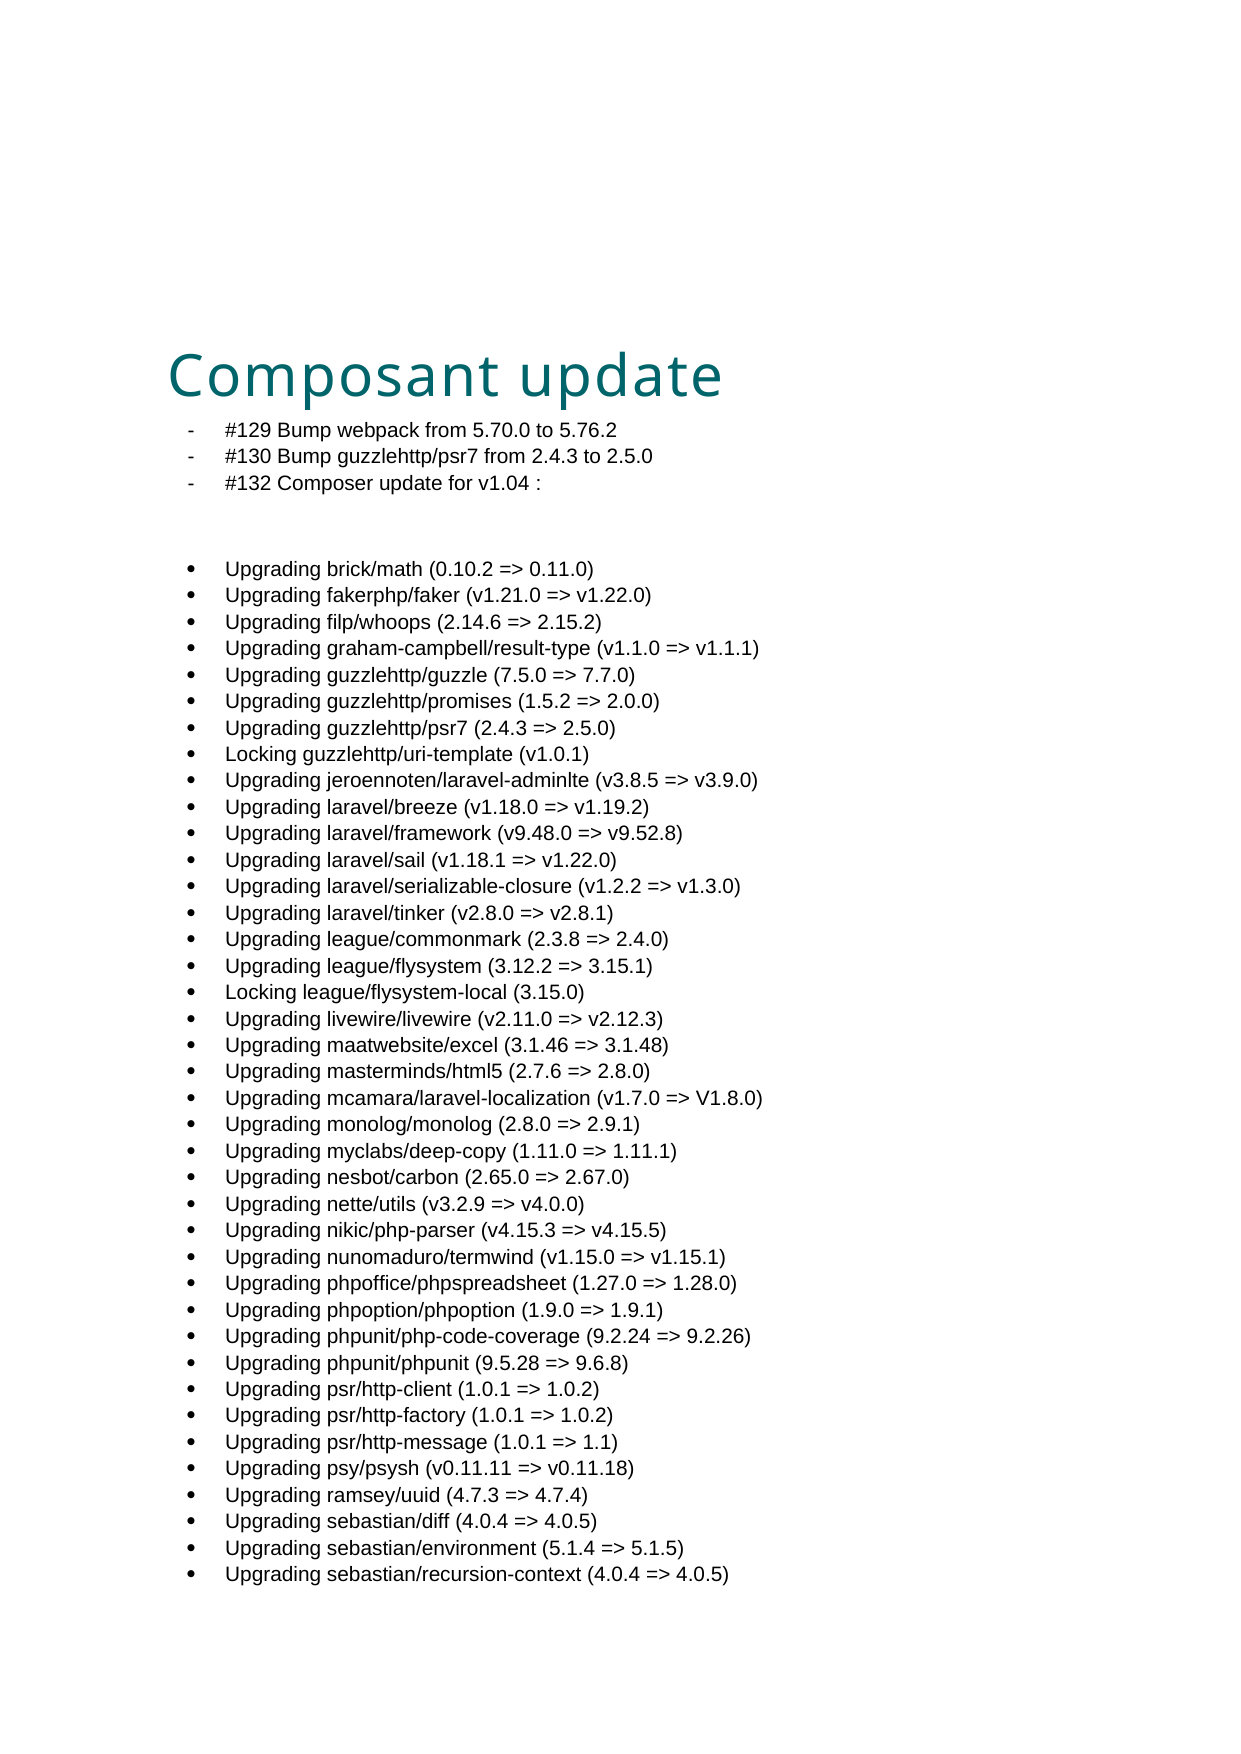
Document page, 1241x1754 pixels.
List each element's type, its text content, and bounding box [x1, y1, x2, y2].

list Upgrading laravel/framework (v9.48.0 => v9.52.8) [187, 821, 1090, 845]
list Upgrading psr/http-message (1.0.1 => 1.1) [187, 1430, 1090, 1454]
list Upgrading psy/psysh (v0.11.11 => v0.11.18) [187, 1456, 1090, 1480]
list Upgrading sebastian/recursion-context (4.0.4 => 4.0.5) [187, 1562, 1090, 1586]
list Upgrading nunomaduro/termwind (v1.15.0 => v1.15.1) [187, 1244, 1090, 1268]
list Upgrading ramsey/uuid (4.7.3 => 4.7.4) [187, 1483, 1090, 1507]
list Locking league/flysystem-local (3.15.0) [187, 980, 1090, 1004]
list Upgrading laravel/breeze (v1.18.0 => v1.19.2) [187, 795, 1090, 819]
list Upgrading phpoption/phpoption (1.9.0 => 1.9.1) [187, 1297, 1090, 1321]
list Upgrading phpunit/php-code-coverage (9.2.24 => 9.2.26) [187, 1324, 1090, 1348]
list Upgrading graham-campbell/result-type (v1.1.0 => v1.1.1) [187, 636, 1090, 660]
list Upgrading fakerphp/faker (v1.21.0 => v1.22.0) [187, 583, 1090, 607]
list Upgrading league/commonmark (2.3.8 => 2.4.0) [187, 927, 1090, 951]
list Upgrading guzzlehttp/promises (1.5.2 => 2.0.0) [187, 689, 1090, 713]
list Upgrading psr/http-client (1.0.1 => 1.0.2) [187, 1377, 1090, 1401]
list Upgrading maatwebsite/excel (3.1.46 => 3.1.48) [187, 1033, 1090, 1057]
list Upgrading livewire/livewire (v2.11.0 => v2.12.3) [187, 1006, 1090, 1030]
list Upgrading sebastian/diff (4.0.4 => 4.0.5) [187, 1509, 1090, 1533]
list Upgrading laravel/tinker (v2.8.0 => v2.8.1) [187, 901, 1090, 924]
list Upgrading nette/utils (v3.2.9 => v4.0.0) [187, 1192, 1090, 1216]
list #129 Bump webpack from 5.70.0 to 5.76.2 [187, 418, 1090, 442]
list #132 Composer update for v1.04 : [187, 471, 1090, 494]
list Upgrading masterminds/html5 (2.7.6 => 2.8.0) [187, 1059, 1090, 1083]
list #130 Bump guzzlehttp/psr7 from 2.4.3 to 2.5.0 [187, 444, 1090, 468]
list Upgrading mcamara/laravel-localization (v1.7.0 => V1.8.0) [187, 1086, 1090, 1110]
list Locking guzzlehttp/uri-template (v1.0.1) [187, 742, 1090, 766]
list Upgrading psr/http-factory (1.0.1 => 1.0.2) [187, 1403, 1090, 1427]
list Upgrading guzzlehttp/psr7 (2.4.3 => 2.5.0) [187, 715, 1090, 739]
list Upgrading sebastian/environment (5.1.4 => 5.1.5) [187, 1536, 1090, 1559]
list Upgrading nesbot/carbon (2.65.0 => 2.67.0) [187, 1165, 1090, 1189]
list Upgrading jeroennoten/laravel-adminlte (v3.8.5 => v3.9.0) [187, 768, 1090, 792]
subtitle Composant update [150, 334, 1090, 414]
list Upgrading nikic/php-parser (v4.15.3 => v4.15.5) [187, 1218, 1090, 1242]
list Upgrading brick/math (0.10.2 => 0.11.0) [187, 557, 1090, 581]
list Upgrading phpoffice/phpspreadsheet (1.27.0 => 1.28.0) [187, 1271, 1090, 1295]
list Upgrading league/flysystem (3.12.2 => 3.15.1) [187, 953, 1090, 977]
list Upgrading laravel/serializable-closure (v1.2.2 => v1.3.0) [187, 874, 1090, 898]
list Upgrading myclabs/deep-copy (1.11.0 => 1.11.1) [187, 1139, 1090, 1163]
list Upgrading guzzlehttp/guzzle (7.5.0 => 7.7.0) [187, 662, 1090, 686]
list Upgrading monolog/monolog (2.8.0 => 2.9.1) [187, 1112, 1090, 1136]
list Upgrading laravel/sail (v1.18.1 => v1.22.0) [187, 848, 1090, 872]
list Upgrading phpunit/phpunit (9.5.28 => 9.6.8) [187, 1350, 1090, 1374]
list Upgrading filp/whoops (2.14.6 => 2.15.2) [187, 609, 1090, 633]
